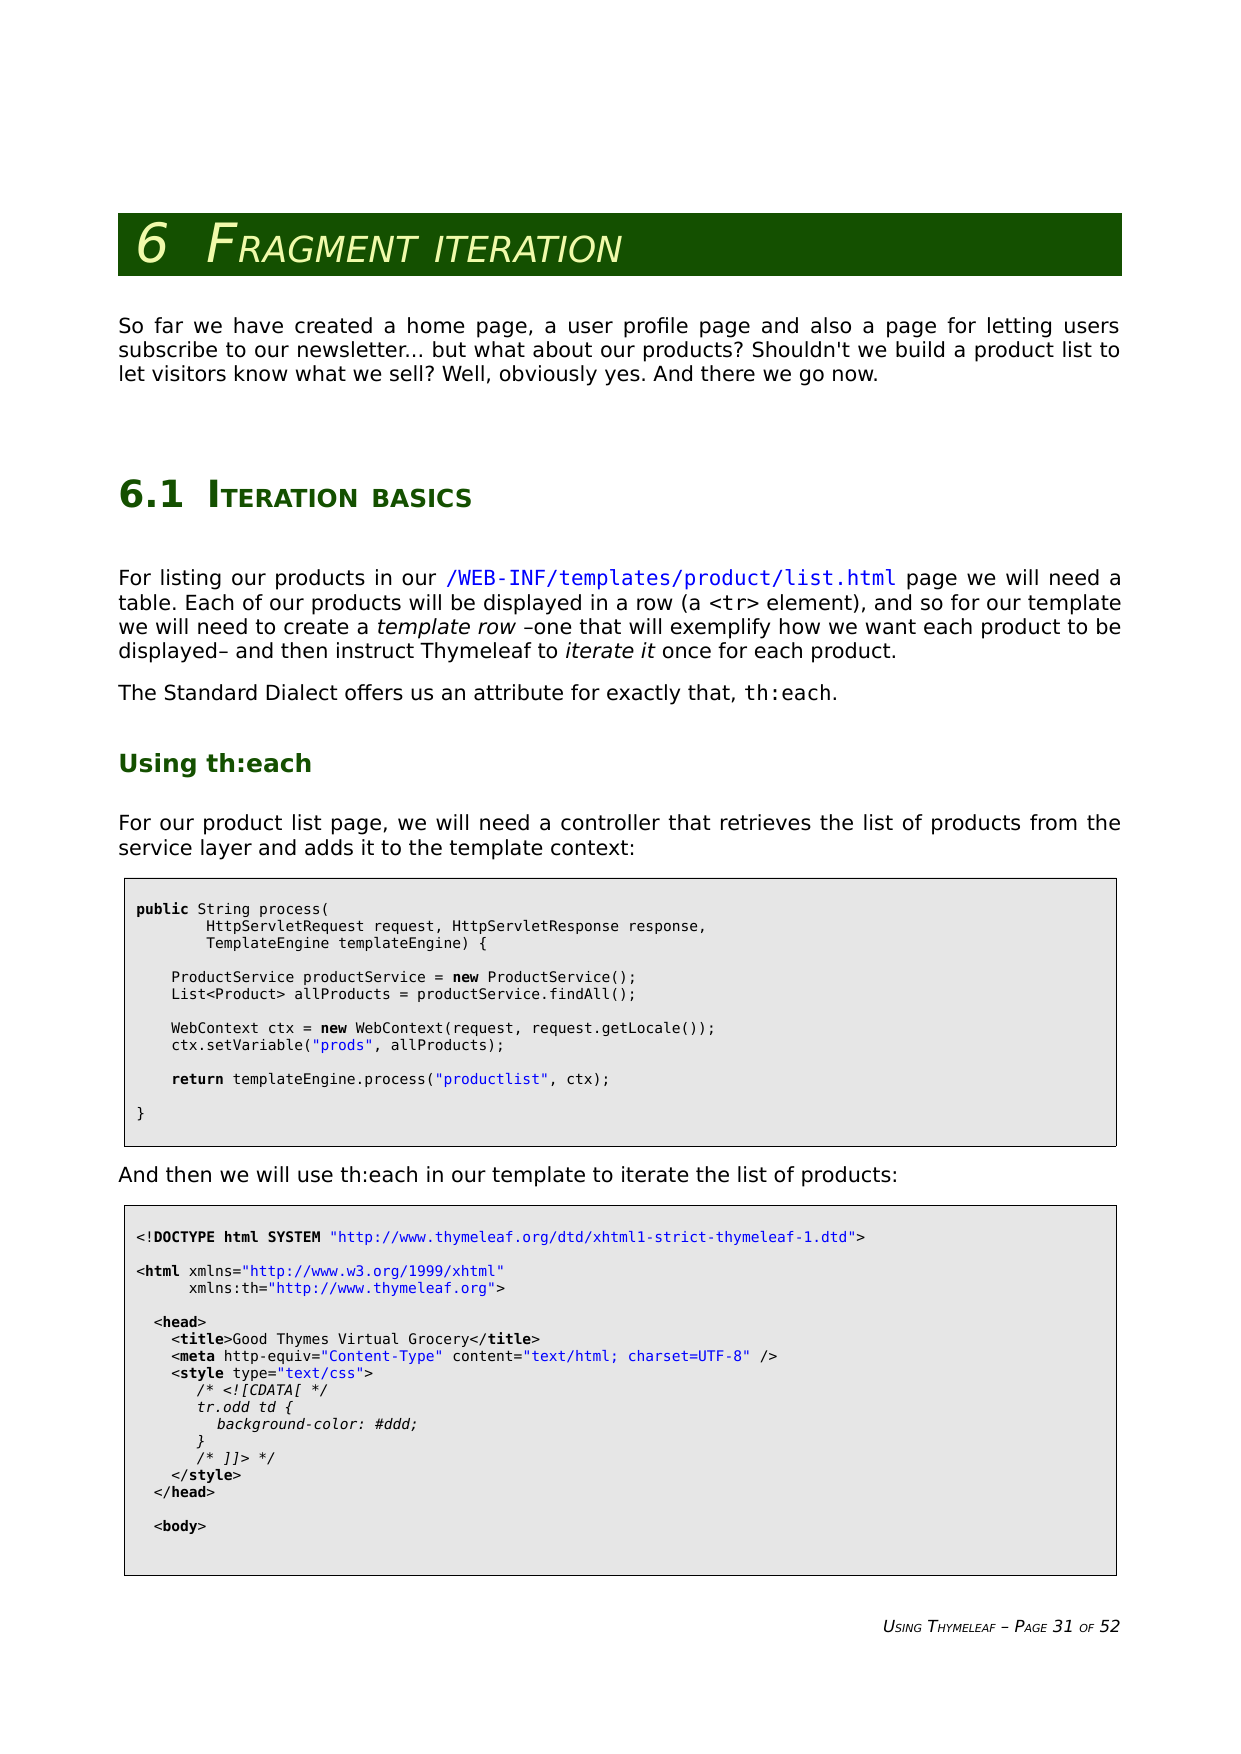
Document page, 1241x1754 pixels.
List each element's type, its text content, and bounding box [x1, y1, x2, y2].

subtitle Fragment iteration [118, 213, 1122, 276]
text For our product list page, we will need a controller that retrieves the list of products from the service layer and adds it to the template context: [118, 811, 1122, 860]
subtitle Iteration basics [118, 472, 1122, 516]
text And then we will use th:each in our template to iterate the list of products: [118, 1163, 1122, 1188]
text For listing our products in our /WEB-INF/templates/product/list.html page we will need a table. Each of our products will be displayed in a row (a <tr> element), and so for our template we will need to create a template row –one that will exemplify how we want each product to be displayed– and then instruct Thymeleaf to iterate it once for each product. [118, 566, 1122, 663]
text So far we have created a home page, a user profile page and also a page for letting users subscribe to our newsletter... but what about our products? Shouldn't we build a product list to let visitors know what we sell? Well, obviously yes. And there we go now. [118, 314, 1122, 387]
subtitle Using th:each [118, 749, 1122, 779]
text public String process( HttpServletRequest request, HttpServletResponse response, TemplateEngine templateEngine) { ProductService productService = new ProductService(); List<Product> allProducts = productService.findAll(); WebContext ctx = new WebContext(request, request.getLocale()); ctx.setVariable("prods", allProducts); return templateEngine.process("productlist", ctx); } [125, 879, 1116, 1146]
text <!DOCTYPE html SYSTEM "http://www.thymeleaf.org/dtd/xhtml1-strict-thymeleaf-1.dtd"> <html xmlns="http://www.w3.org/1999/xhtml" xmlns:th="http://www.thymeleaf.org"> <head> <title>Good Thymes Virtual Grocery</title> <meta http-equiv="Content-Type" content="text/html; charset=UTF-8" /> <style type="text/css"> /* <![CDATA[ */ tr.odd td { background-color: #ddd; } /* ]]> */ </style> </head> <body> [125, 1206, 1116, 1575]
text The Standard Dialect offers us an attribute for exactly that, th:each. [118, 681, 1122, 705]
